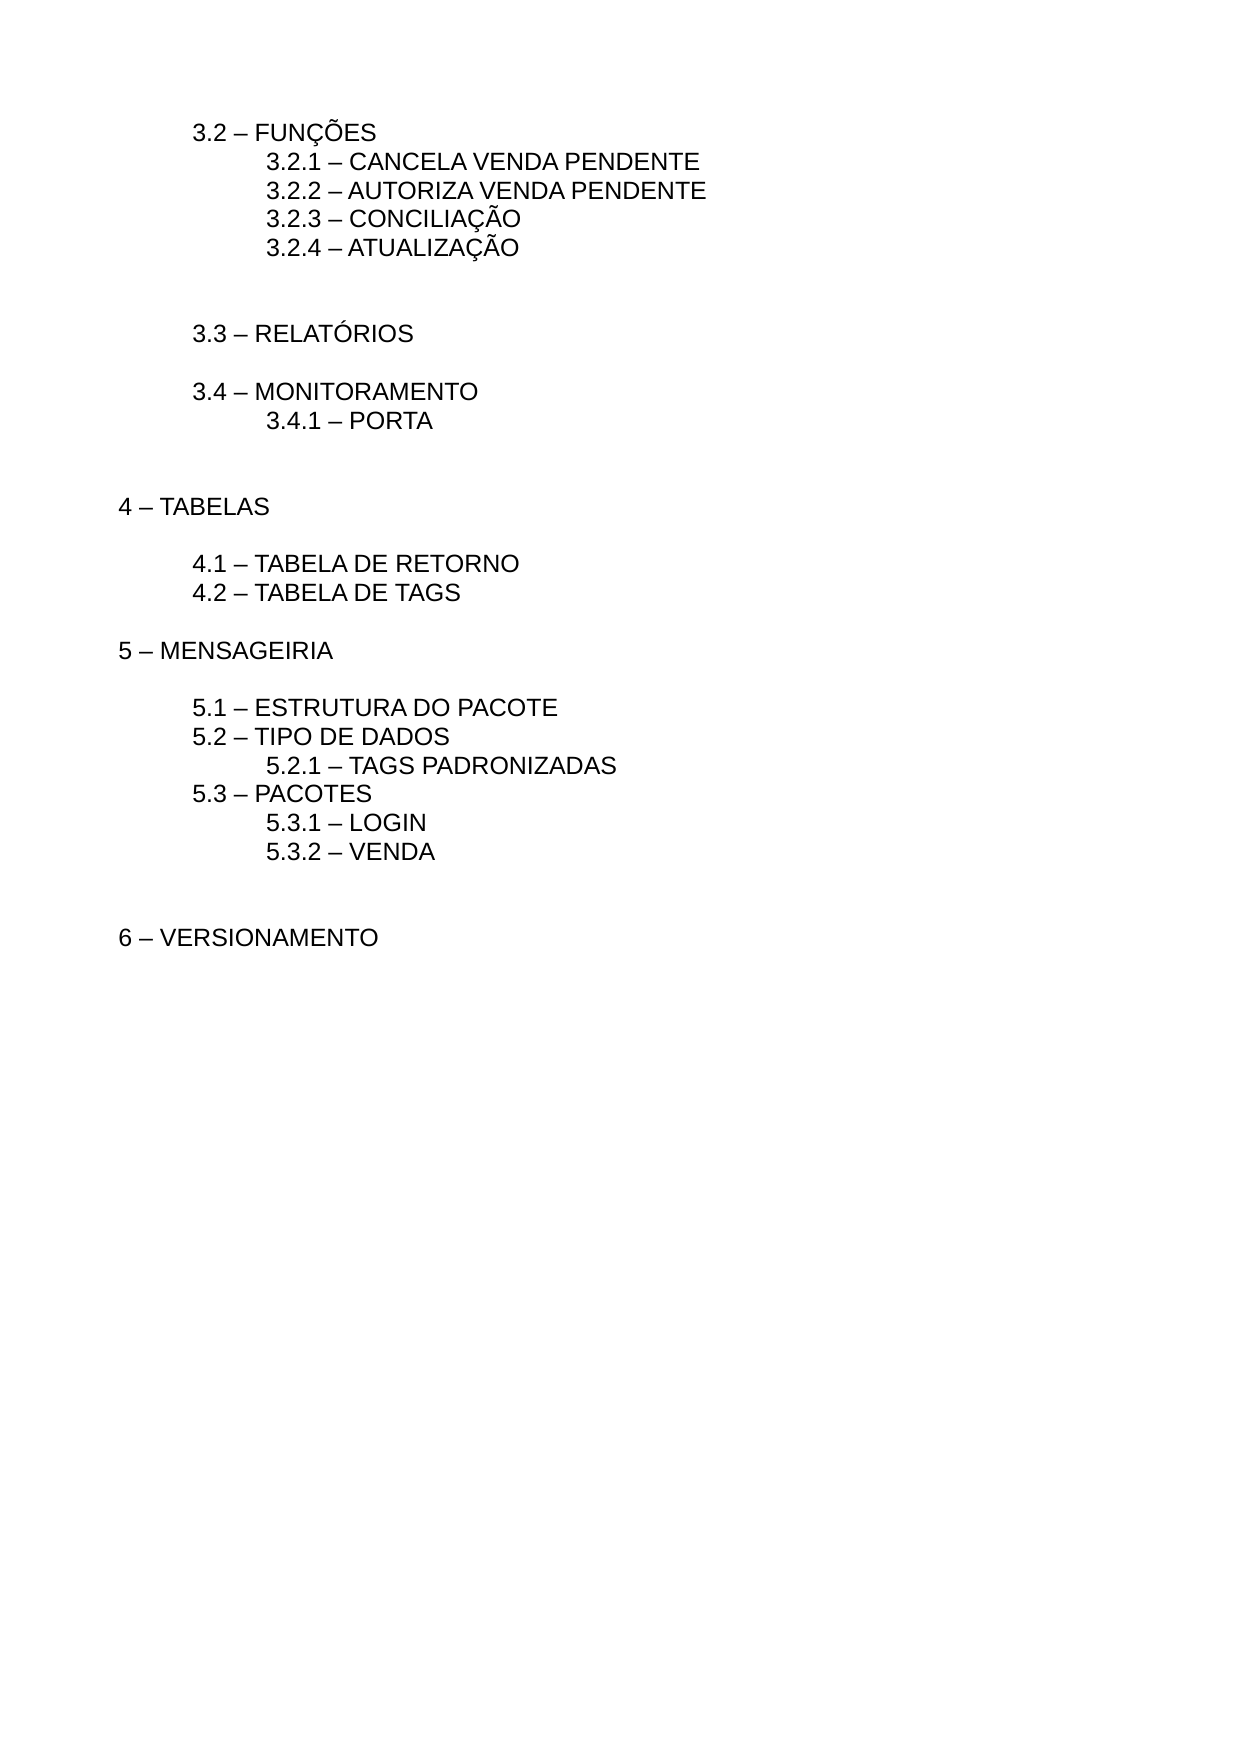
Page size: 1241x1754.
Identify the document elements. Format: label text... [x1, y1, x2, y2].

text 5.1 – ESTRUTURA DO PACOTE [118, 693, 1122, 722]
text 3.2.3 – CONCILIAÇÃO [118, 204, 1122, 233]
text 3.2.4 – ATUALIZAÇÃO [118, 233, 1122, 262]
text 3.2.1 – CANCELA VENDA PENDENTE [118, 147, 1122, 176]
text 5.3.1 – LOGIN [118, 808, 1122, 837]
text 3.4.1 – PORTA [118, 406, 1122, 434]
text 5.3 – PACOTES [118, 779, 1122, 808]
text 5 – MENSAGEIRIA [118, 636, 1122, 664]
text 6 – VERSIONAMENTO [118, 923, 1122, 952]
text 4 – TABELAS [118, 492, 1122, 521]
text 3.3 – RELATÓRIOS [118, 319, 1122, 348]
text 3.4 – MONITORAMENTO [118, 377, 1122, 406]
text 3.2 – FUNÇÕES [118, 118, 1122, 147]
text 4.1 – TABELA DE RETORNO [118, 549, 1122, 578]
text 3.2.2 – AUTORIZA VENDA PENDENTE [118, 176, 1122, 204]
text 5.2.1 – TAGS PADRONIZADAS [118, 751, 1122, 779]
text 4.2 – TABELA DE TAGS [118, 578, 1122, 607]
text 5.3.2 – VENDA [118, 837, 1122, 866]
text 5.2 – TIPO DE DADOS [118, 722, 1122, 751]
